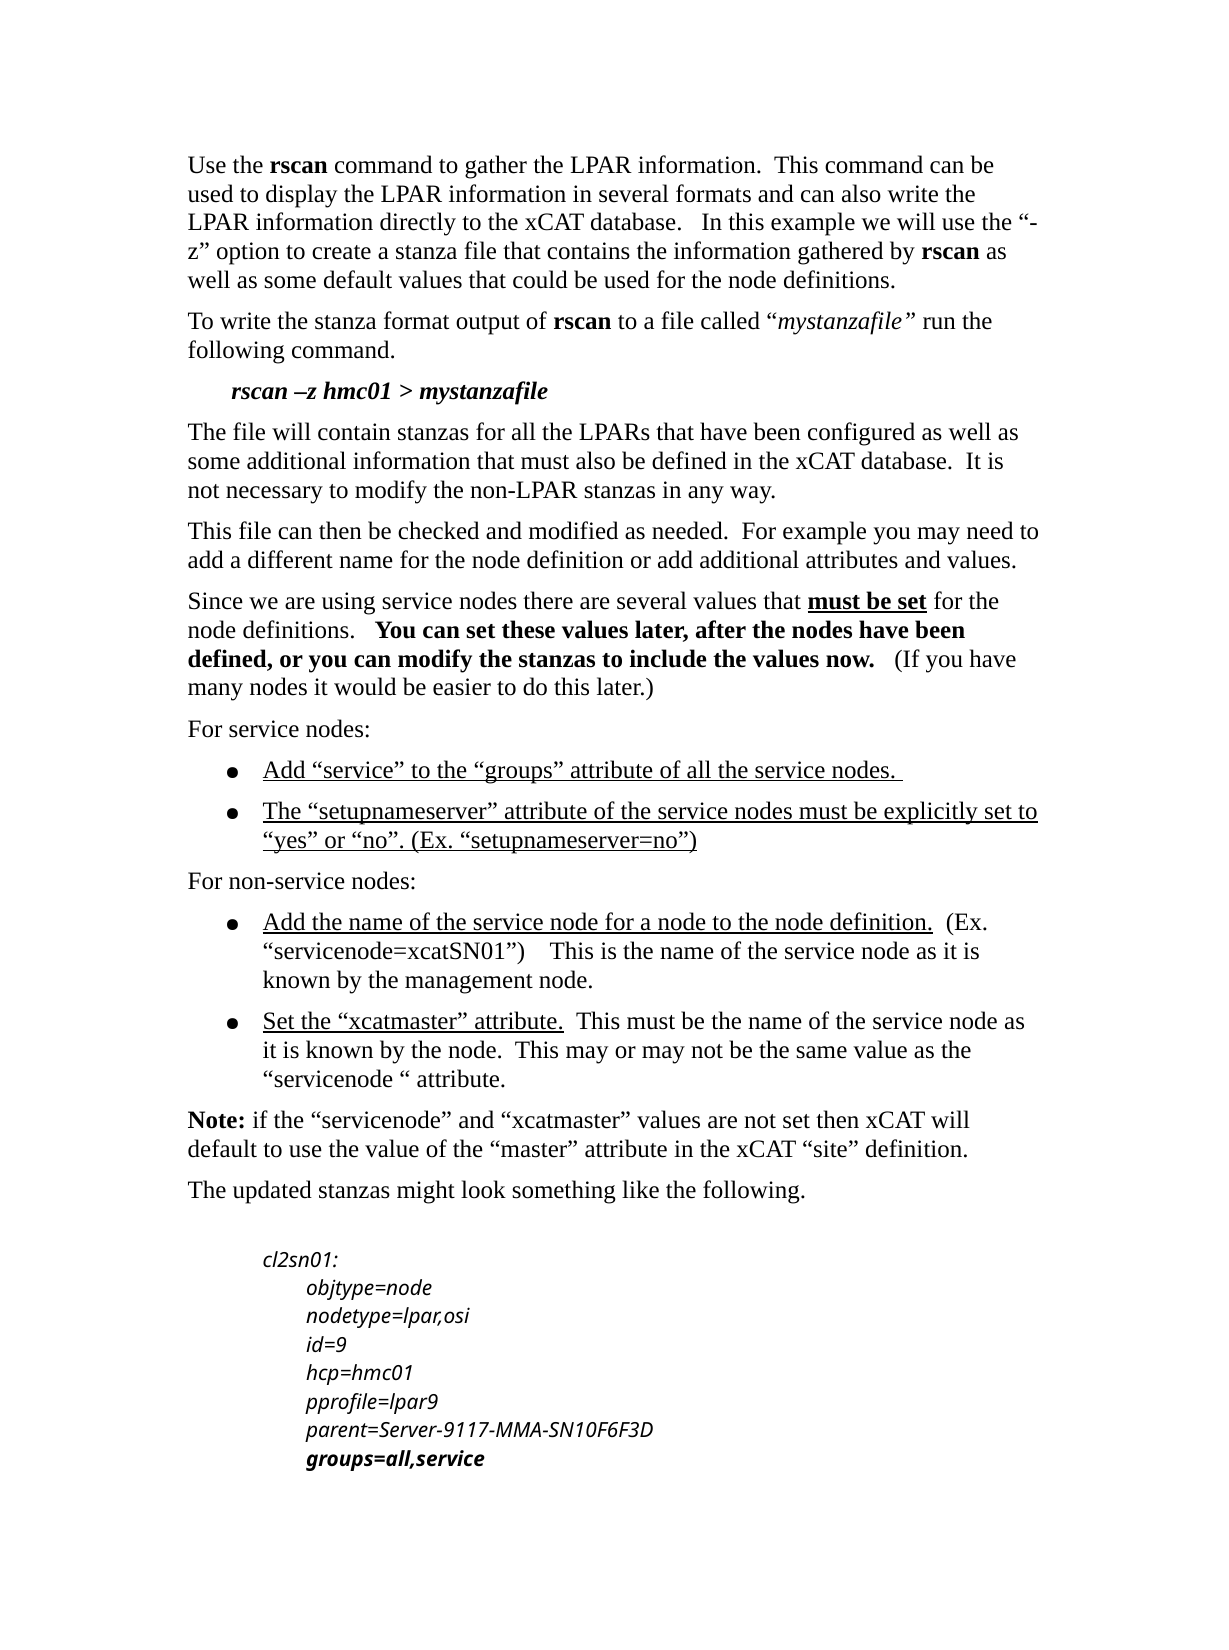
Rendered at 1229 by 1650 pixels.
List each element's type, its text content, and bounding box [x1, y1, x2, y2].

text objtype=node [262, 1273, 1041, 1302]
list The file will contain stanzas for all the LPARs that have been configured as well as some additional information that must also be defined in the xCAT database. It is not necessary to modify the non-LPAR stanzas in any way. [187, 417, 1041, 504]
text hcp=hmc01 [262, 1358, 1041, 1387]
list This file can then be checked and modified as needed. For example you may need to add a different name for the node definition or add additional attributes and values. [187, 516, 1041, 574]
list Note: if the “servicenode” and “xcatmaster” values are not set then xCAT will default to use the value of the “master” attribute in the xCAT “site” definition. [187, 1105, 1041, 1162]
list Add the name of the service node for a node to the node definition. (Ex. “servicenode=xcatSN01”) This is the name of the service node as it is known by the management node. [225, 907, 1041, 994]
list The updated stanzas might look something like the following. [187, 1175, 1041, 1204]
list Since we are using service nodes there are several values that must be set for the node definitions. You can set these values later, after the nodes have been defined, or you can modify the stanzas to include the values now. (If you have many nodes it would be easier to do this later.) [187, 586, 1041, 701]
text parent=Server-9117-MMA-SN10F6F3D [262, 1415, 1041, 1444]
list To write the stanza format output of rscan to a file called “mystanzafile” run the following command. [187, 306, 1041, 364]
text nodetype=lpar,osi [262, 1302, 1041, 1330]
text pprofile=lpar9 [262, 1387, 1041, 1415]
list The “setupnameserver” attribute of the service nodes must be explicitly set to “yes” or “no”. (Ex. “setupnameserver=no”) [225, 796, 1041, 854]
list rscan –z hmc01 > mystanzafile [187, 376, 1041, 405]
list For non-service nodes: [187, 866, 1041, 895]
text groups=all,service [262, 1444, 1041, 1472]
text id=9 [262, 1330, 1041, 1358]
list Set the “xcatmaster” attribute. This must be the name of the service node as it is known by the node. This may or may not be the same value as the “servicenode “ attribute. [225, 1006, 1041, 1092]
list For service nodes: [187, 714, 1041, 742]
text cl2sn01: [262, 1245, 1041, 1273]
list Use the rscan command to gather the LPAR information. This command can be used to display the LPAR information in several formats and can also write the LPAR information directly to the xCAT database. In this example we will use the “-z” option to create a stanza file that contains the information gathered by rscan as well as some default values that could be used for the node definitions. [187, 150, 1041, 294]
list Add “service” to the “groups” attribute of all the service nodes. [225, 755, 1041, 784]
